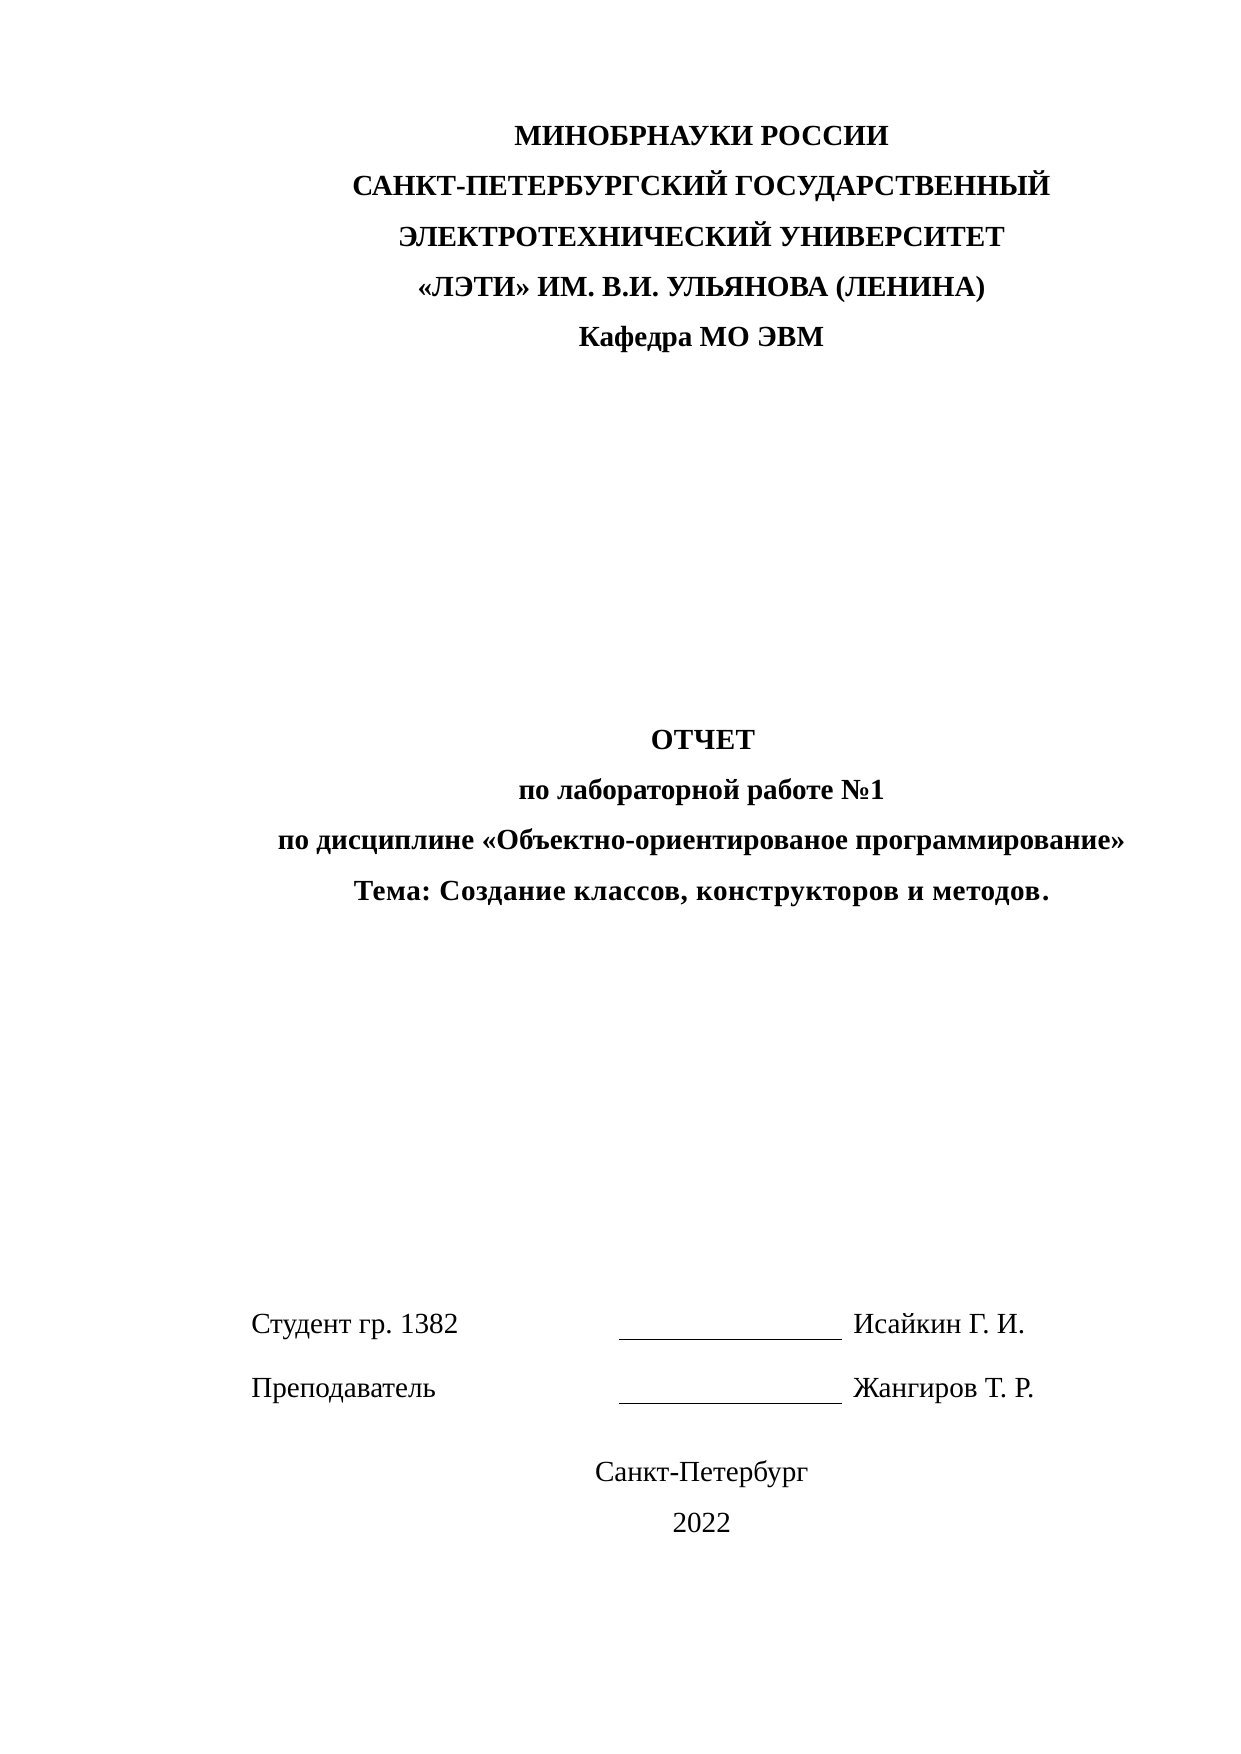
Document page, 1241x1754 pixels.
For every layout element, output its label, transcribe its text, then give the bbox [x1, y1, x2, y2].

text Кафедра МО ЭВМ [177, 319, 1152, 353]
text Тема: Создание классов, конструкторов и методов. [177, 873, 1152, 906]
table_cell Жангиров Т. Р. [842, 1339, 1192, 1403]
text Санкт-Петербург [177, 1454, 1152, 1488]
text Санкт-Петербургский государственный [177, 168, 1152, 202]
table_cell [619, 1340, 842, 1403]
text 2022 [177, 1505, 1152, 1538]
table_cell Преподаватель [166, 1339, 619, 1403]
table_header [619, 1275, 842, 1339]
text «ЛЭТИ» им. В.И. Ульянова (Ленина) [177, 269, 1152, 303]
text по дисциплине «Объектно-ориентированое программирование» [177, 822, 1152, 856]
table_header Исайкин Г. И. [842, 1275, 1192, 1339]
text по лабораторной работе №1 [177, 772, 1152, 806]
table_header Студент гр. 1382 [166, 1275, 619, 1339]
text электротехнический университет [177, 219, 1152, 252]
text МИНОБРНАУКИ РОССИИ [177, 118, 1152, 152]
text отчет [177, 722, 1152, 755]
